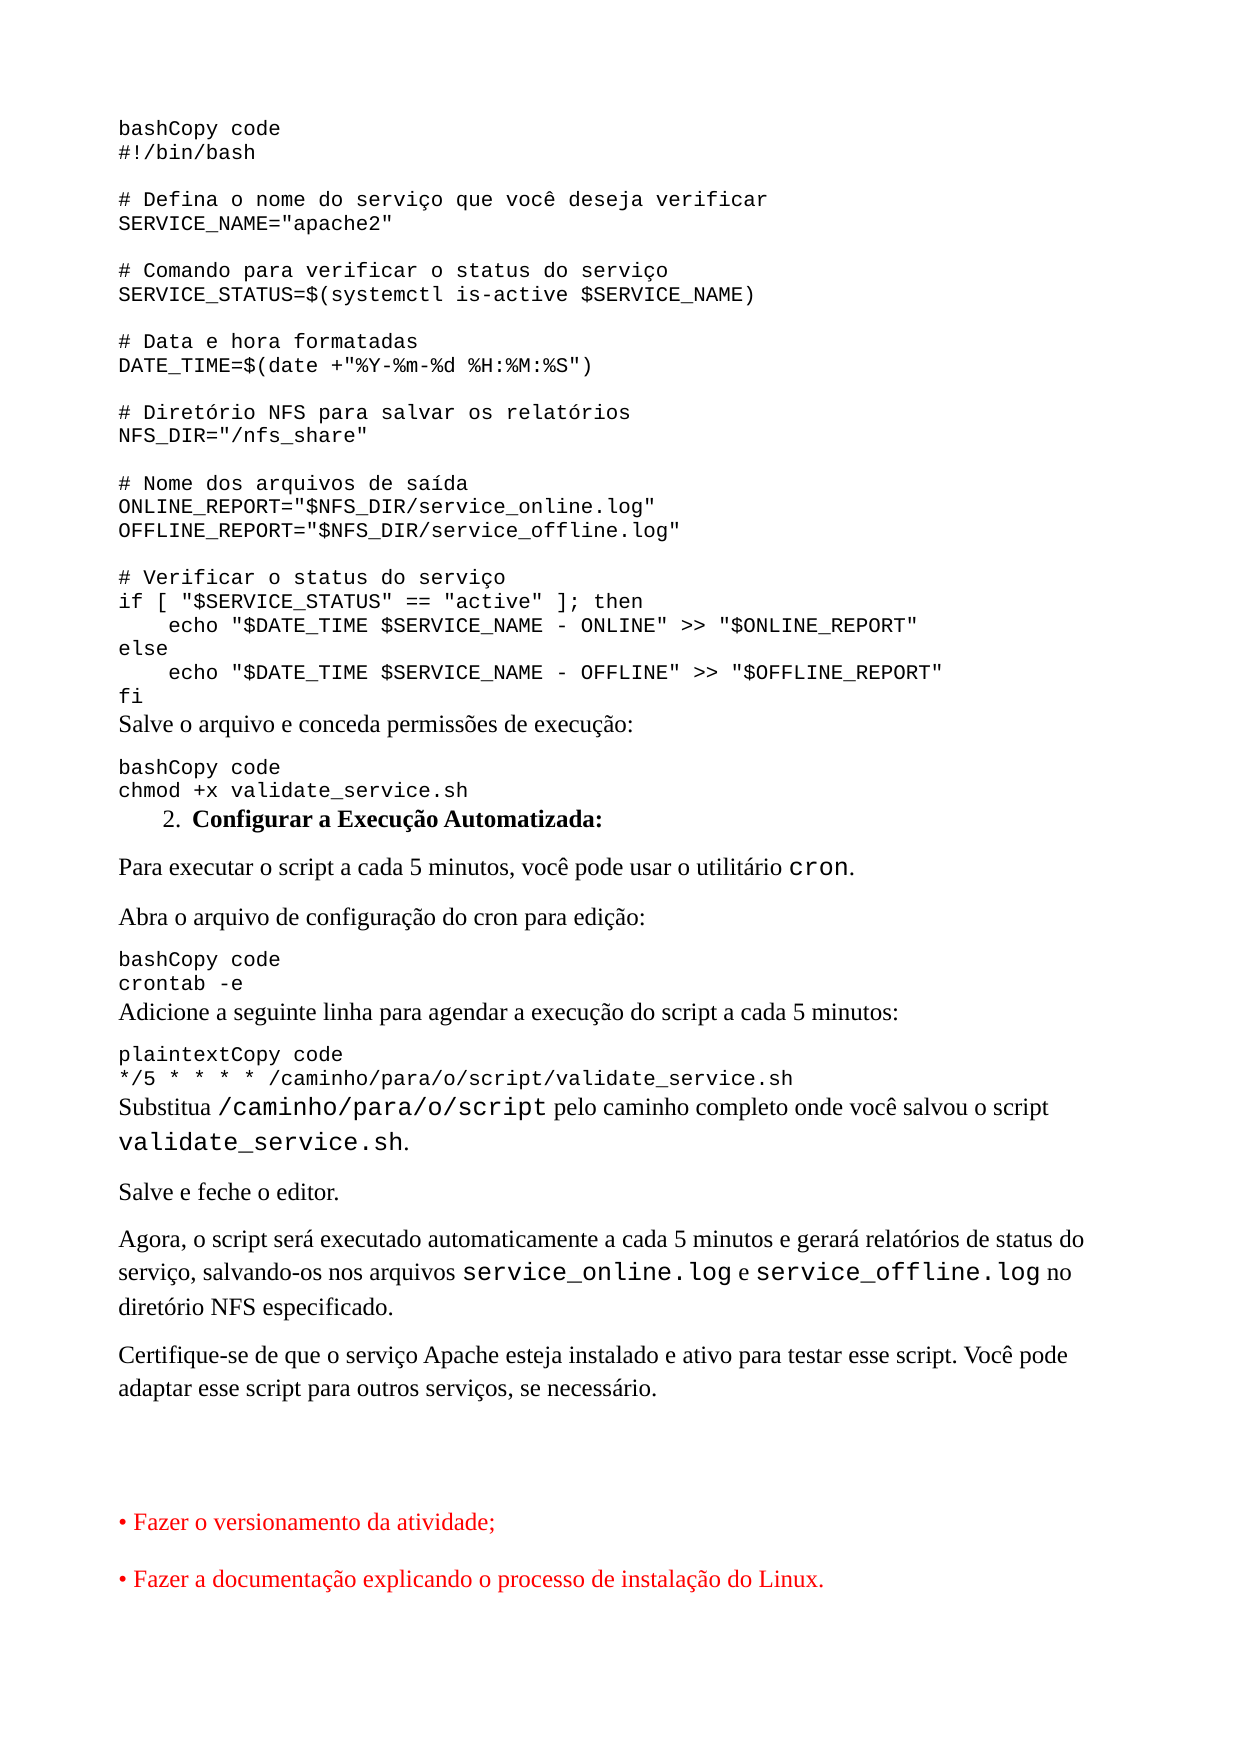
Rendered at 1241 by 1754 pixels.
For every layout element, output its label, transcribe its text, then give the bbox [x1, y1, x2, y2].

text bashCopy code [118, 949, 1122, 973]
text Para executar o script a cada 5 minutos, você pode usar o utilitário cron. [118, 852, 1122, 883]
text • Fazer o versionamento da atividade; [118, 1507, 1122, 1536]
text # Diretório NFS para salvar os relatórios [118, 402, 1122, 426]
text Substitua /caminho/para/o/script pelo caminho completo onde você salvou o script validate_service.sh. [118, 1092, 1122, 1157]
text # Comando para verificar o status do serviço [118, 260, 1122, 284]
text echo "$DATE_TIME $SERVICE_NAME - ONLINE" >> "$ONLINE_REPORT" [118, 615, 1122, 638]
text else [118, 638, 1122, 662]
text Salve e feche o editor. [118, 1177, 1122, 1205]
text chmod +x validate_service.sh [118, 781, 1122, 804]
text bashCopy code [118, 757, 1122, 781]
text DATE_TIME=$(date +"%Y-%m-%d %H:%M:%S") [118, 354, 1122, 378]
text # Data e hora formatadas [118, 331, 1122, 354]
text ONLINE_REPORT="$NFS_DIR/service_online.log" [118, 496, 1122, 520]
text Certifique-se de que o serviço Apache esteja instalado e ativo para testar esse script. Você pode adaptar esse script para outros serviços, se necessário. [118, 1340, 1122, 1402]
text SERVICE_STATUS=$(systemctl is-active $SERVICE_NAME) [118, 284, 1122, 307]
text */5 * * * * /caminho/para/o/script/validate_service.sh [118, 1068, 1122, 1092]
text Agora, o script será executado automaticamente a cada 5 minutos e gerará relatórios de status do serviço, salvando-os nos arquivos service_online.log e service_offline.log no diretório NFS especificado. [118, 1224, 1122, 1321]
text Salve o arquivo e conceda permissões de execução: [118, 709, 1122, 738]
text SERVICE_NAME="apache2" [118, 213, 1122, 236]
text if [ "$SERVICE_STATUS" == "active" ]; then [118, 591, 1122, 615]
text Adicione a seguinte linha para agendar a execução do script a cada 5 minutos: [118, 997, 1122, 1025]
text OFFLINE_REPORT="$NFS_DIR/service_offline.log" [118, 520, 1122, 544]
text Abra o arquivo de configuração do cron para edição: [118, 902, 1122, 931]
text # Nome dos arquivos de saída [118, 473, 1122, 496]
text #!/bin/bash [118, 142, 1122, 165]
text # Verificar o status do serviço [118, 567, 1122, 591]
text plaintextCopy code [118, 1044, 1122, 1068]
text crontab -e [118, 973, 1122, 997]
text # Defina o nome do serviço que você deseja verificar [118, 189, 1122, 213]
text fi [118, 686, 1122, 709]
text echo "$DATE_TIME $SERVICE_NAME - OFFLINE" >> "$OFFLINE_REPORT" [118, 662, 1122, 686]
text NFS_DIR="/nfs_share" [118, 426, 1122, 449]
text • Fazer a documentação explicando o processo de instalação do Linux. [118, 1564, 1122, 1593]
list Configurar a Execução Automatizada: [162, 804, 1122, 833]
text bashCopy code [118, 118, 1122, 142]
